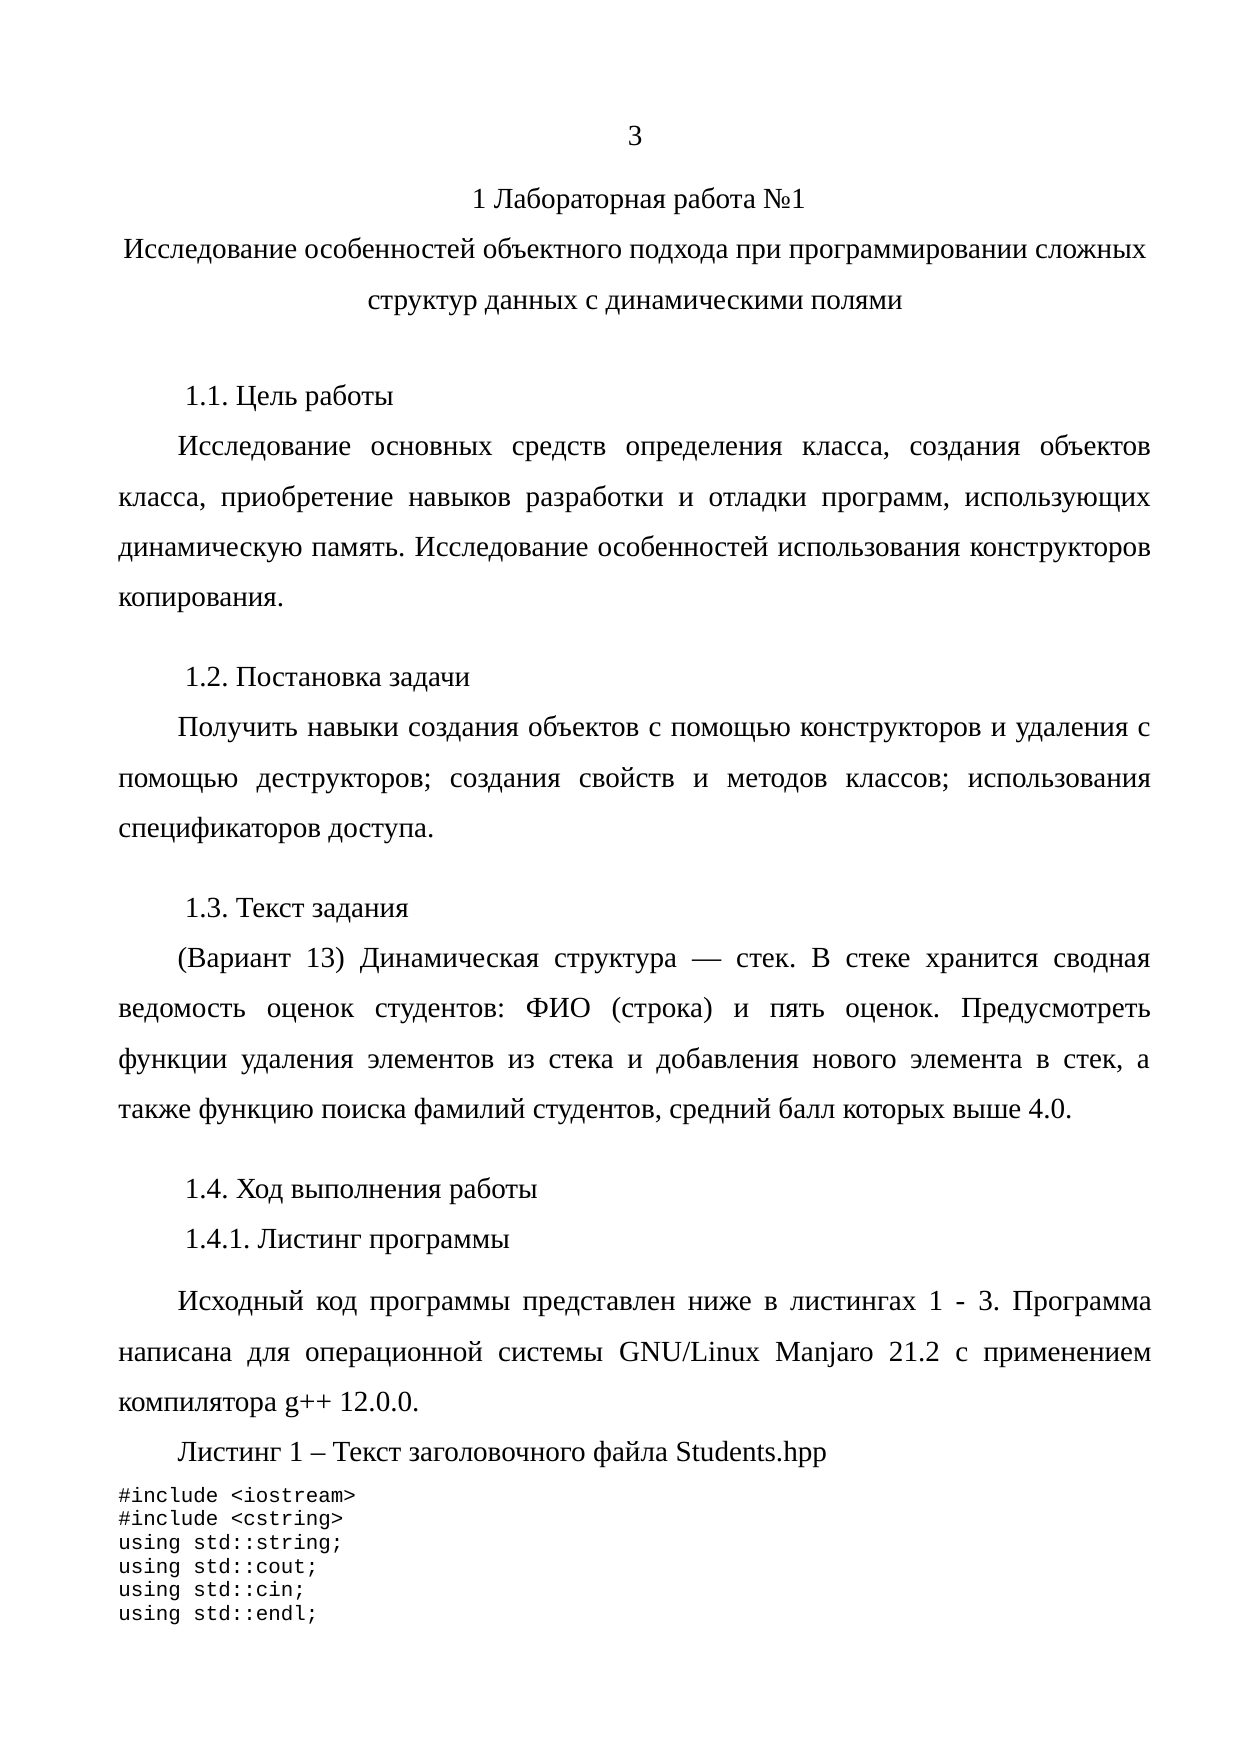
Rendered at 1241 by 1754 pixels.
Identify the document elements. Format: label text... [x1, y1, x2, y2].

list Исследование особенностей объектного подхода при программировании сложных структур данных с динамическими полями [118, 231, 1152, 315]
subtitle Постановка задачи [118, 659, 1152, 693]
subtitle Ход выполнения работы [118, 1171, 1152, 1204]
subtitle Листинг программы [118, 1221, 1152, 1255]
text using std::cin; [118, 1579, 1152, 1603]
text Листинг 1 – Текст заголовочного файла Students.hpp [118, 1434, 1152, 1468]
text Получить навыки создания объектов с помощью конструкторов и удаления с помощью деструкторов; создания свойств и методов классов; использования спецификаторов доступа. [118, 709, 1152, 844]
subtitle Лабораторная работа №1 [118, 181, 1152, 215]
text #include <iostream> [118, 1485, 1152, 1508]
text using std::string; [118, 1532, 1152, 1556]
text #include <cstring> [118, 1508, 1152, 1532]
text Исходный код программы представлен ниже в листингах 1 - 3. Программа написана для операционной системы GNU/Linux Manjaro 21.2 с применением компилятора g++ 12.0.0. [118, 1283, 1152, 1418]
text (Вариант 13) Динамическая структура — стек. В стеке хранится сводная ведомость оценок студентов: ФИО (строка) и пять оценок. Предусмотреть функции удаления элементов из стека и добавления нового элемента в стек, а также функцию поиска фамилий студентов, средний балл которых выше 4.0. [118, 940, 1152, 1125]
text Исследование основных средств определения класса, создания объектов класса, приобретение навыков разработки и отладки программ, использующих динамическую память. Исследование особенностей использования конструкторов копирования. [118, 428, 1152, 613]
subtitle Цель работы [118, 378, 1152, 412]
text using std::cout; [118, 1556, 1152, 1579]
text using std::endl; [118, 1603, 1152, 1627]
subtitle Текст задания [118, 890, 1152, 923]
